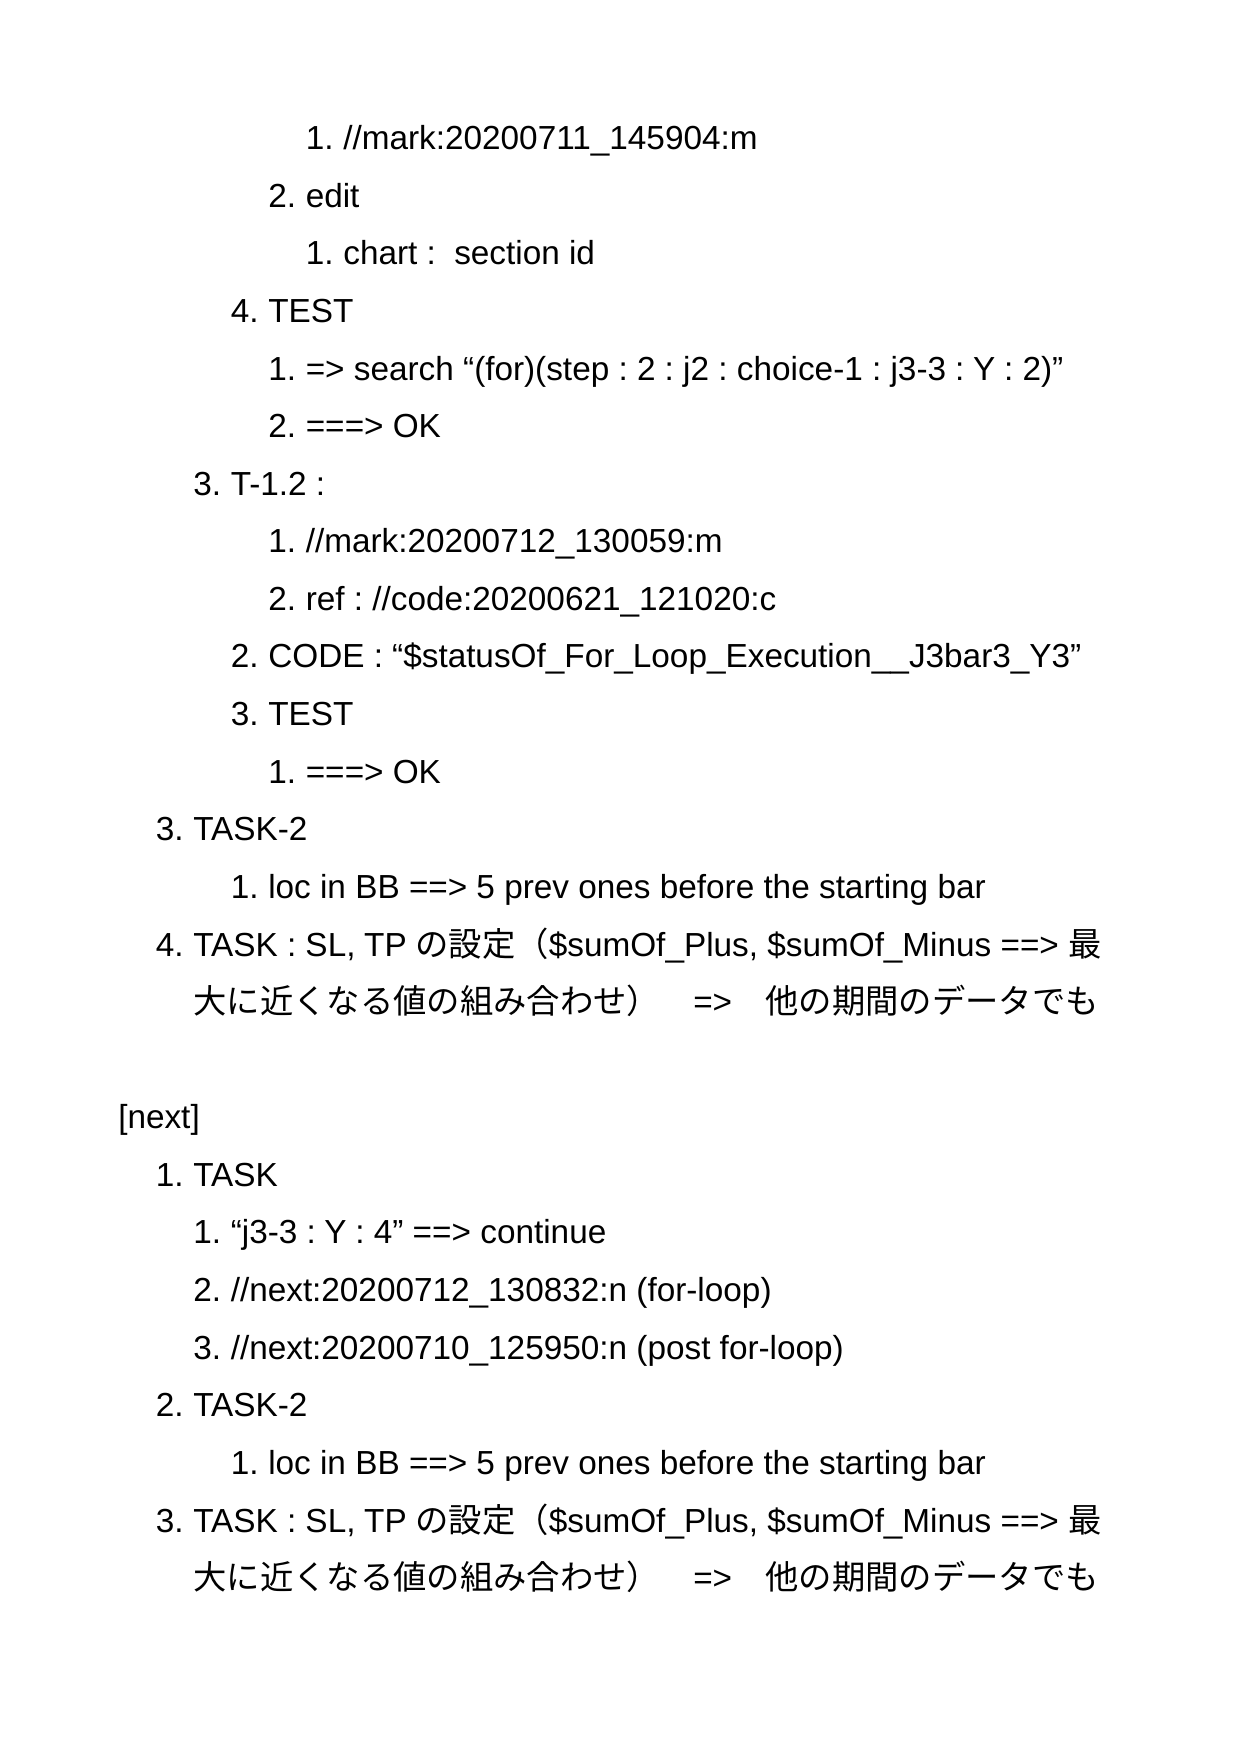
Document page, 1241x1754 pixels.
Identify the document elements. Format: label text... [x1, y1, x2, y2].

list ===> OK [268, 752, 1122, 790]
list //mark:20200711_145904:m [306, 118, 1122, 157]
list “j3-3 : Y : 4” ==> continue [193, 1213, 1122, 1251]
list ref : //code:20200621_121020:c [268, 579, 1122, 617]
list => search “(for)(step : 2 : j2 : choice-1 : j3-3 : Y : 2)” [268, 348, 1122, 387]
list TEST [231, 694, 1122, 733]
list //next:20200712_130832:n (for-loop) [193, 1270, 1122, 1309]
list TEST [231, 291, 1122, 329]
list loc in BB ==> 5 prev ones before the starting bar [231, 867, 1122, 905]
list //mark:20200712_130059:m [268, 521, 1122, 560]
list CODE : “$statusOf_For_Loop_Execution__J3bar3_Y3” [231, 637, 1122, 675]
list TASK : SL, TP の設定（$sumOf_Plus, $sumOf_Minus ==> 最大に近くなる値の組み合わせ） => 他の期間のデータでも [156, 924, 1122, 1021]
list TASK [156, 1155, 1122, 1193]
list //next:20200710_125950:n (post for-loop) [193, 1328, 1122, 1366]
list edit [268, 176, 1122, 214]
list chart : section id [306, 233, 1122, 272]
text [next] [118, 1097, 1122, 1136]
list T-1.2 : [193, 464, 1122, 502]
list ===> OK [268, 406, 1122, 444]
list TASK : SL, TP の設定（$sumOf_Plus, $sumOf_Minus ==> 最大に近くなる値の組み合わせ） => 他の期間のデータでも [156, 1501, 1122, 1597]
list TASK-2 [156, 1385, 1122, 1424]
list TASK-2 [156, 809, 1122, 848]
list loc in BB ==> 5 prev ones before the starting bar [231, 1443, 1122, 1481]
